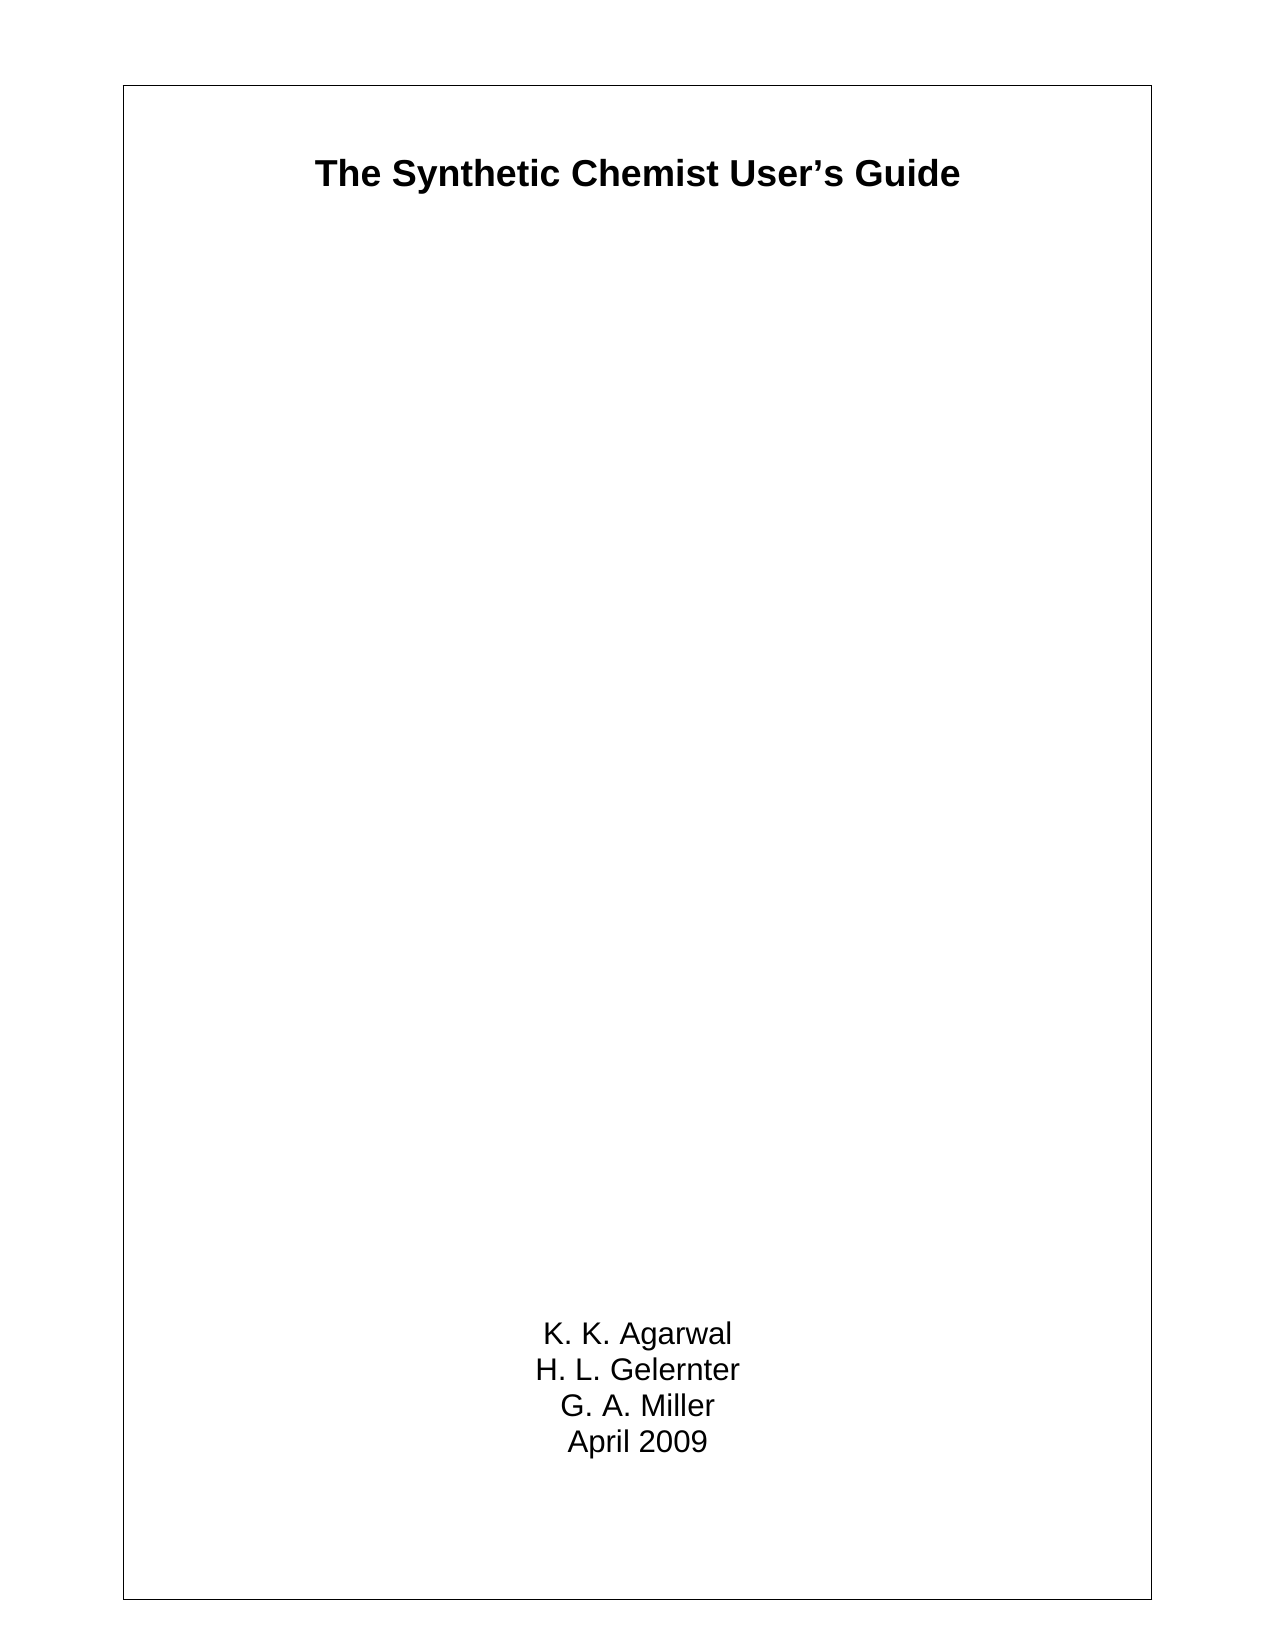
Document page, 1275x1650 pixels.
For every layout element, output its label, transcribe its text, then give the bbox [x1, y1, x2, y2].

text April 2009 [188, 1423, 1087, 1459]
text G. A. Miller [188, 1387, 1087, 1423]
text The Synthetic Chemist User’s Guide [188, 151, 1087, 194]
text H. L. Gelernter [188, 1351, 1087, 1387]
text K. K. Agarwal [188, 1315, 1087, 1351]
